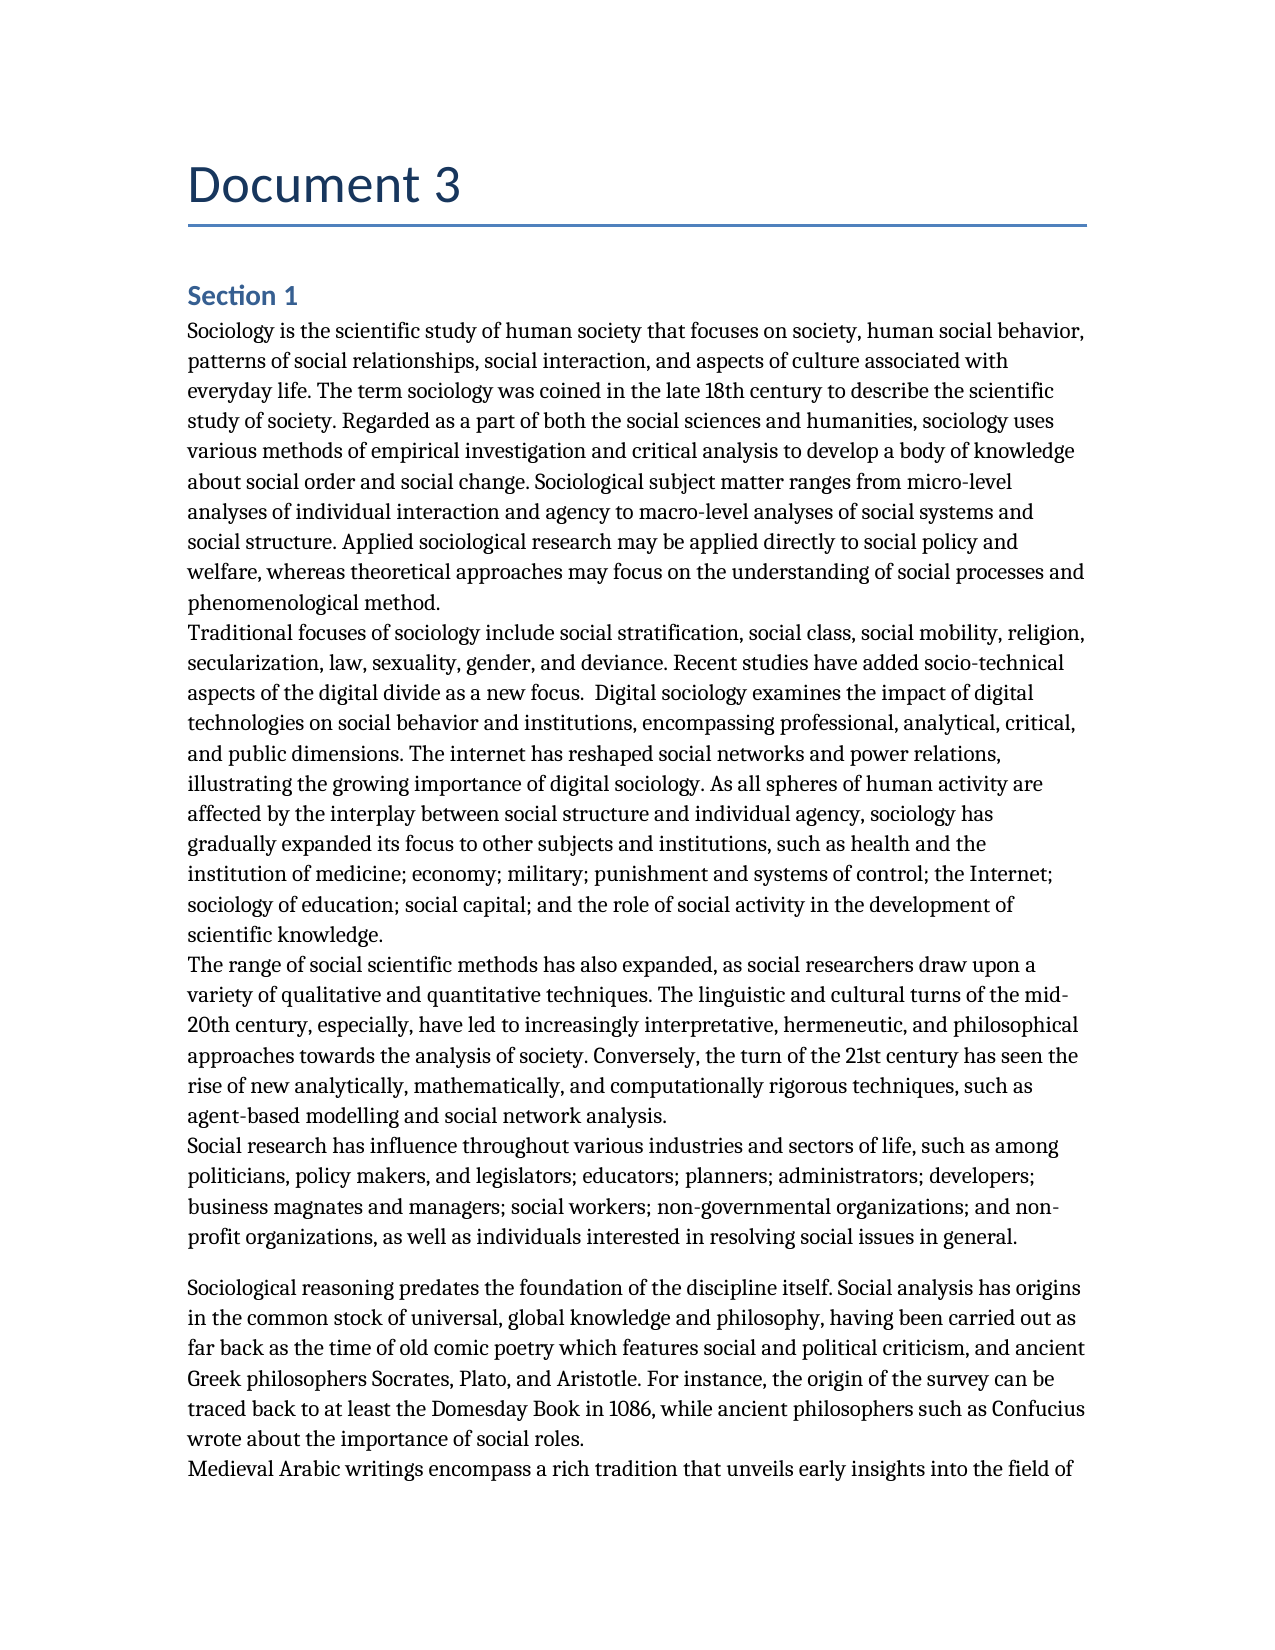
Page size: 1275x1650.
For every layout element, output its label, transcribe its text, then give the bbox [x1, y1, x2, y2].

title Document 3 [187, 150, 1087, 227]
text Sociology is the scientific study of human society that focuses on society, human social behavior, patterns of social relationships, social interaction, and aspects of culture associated with everyday life. The term sociology was coined in the late 18th century to describe the scientific study of society. Regarded as a part of both the social sciences and humanities, sociology uses various methods of empirical investigation and critical analysis to develop a body of knowledge about social order and social change. Sociological subject matter ranges from micro-level analyses of individual interaction and agency to macro-level analyses of social systems and social structure. Applied sociological research may be applied directly to social policy and welfare, whereas theoretical approaches may focus on the understanding of social processes and phenomenological method. Traditional focuses of sociology include social stratification, social class, social mobility, religion, secularization, law, sexuality, gender, and deviance. Recent studies have added socio-technical aspects of the digital divide as a new focus. Digital sociology examines the impact of digital technologies on social behavior and institutions, encompassing professional, analytical, critical, and public dimensions. The internet has reshaped social networks and power relations, illustrating the growing importance of digital sociology. As all spheres of human activity are affected by the interplay between social structure and individual agency, sociology has gradually expanded its focus to other subjects and institutions, such as health and the institution of medicine; economy; military; punishment and systems of control; the Internet; sociology of education; social capital; and the role of social activity in the development of scientific knowledge. The range of social scientific methods has also expanded, as social researchers draw upon a variety of qualitative and quantitative techniques. The linguistic and cultural turns of the mid-20th century, especially, have led to increasingly interpretative, hermeneutic, and philosophical approaches towards the analysis of society. Conversely, the turn of the 21st century has seen the rise of new analytically, mathematically, and computationally rigorous techniques, such as agent-based modelling and social network analysis. Social research has influence throughout various industries and sectors of life, such as among politicians, policy makers, and legislators; educators; planners; administrators; developers; business magnates and managers; social workers; non-governmental organizations; and non-profit organizations, as well as individuals interested in resolving social issues in general. [187, 317, 1087, 1250]
text Sociological reasoning predates the foundation of the discipline itself. Social analysis has origins in the common stock of universal, global knowledge and philosophy, having been carried out as far back as the time of old comic poetry which features social and political criticism, and ancient Greek philosophers Socrates, Plato, and Aristotle. For instance, the origin of the survey can be traced back to at least the Domesday Book in 1086, while ancient philosophers such as Confucius wrote about the importance of social roles. Medieval Arabic writings encompass a rich tradition that unveils early insights into the field of [187, 1275, 1087, 1482]
subtitle Section 1 [187, 277, 1087, 312]
